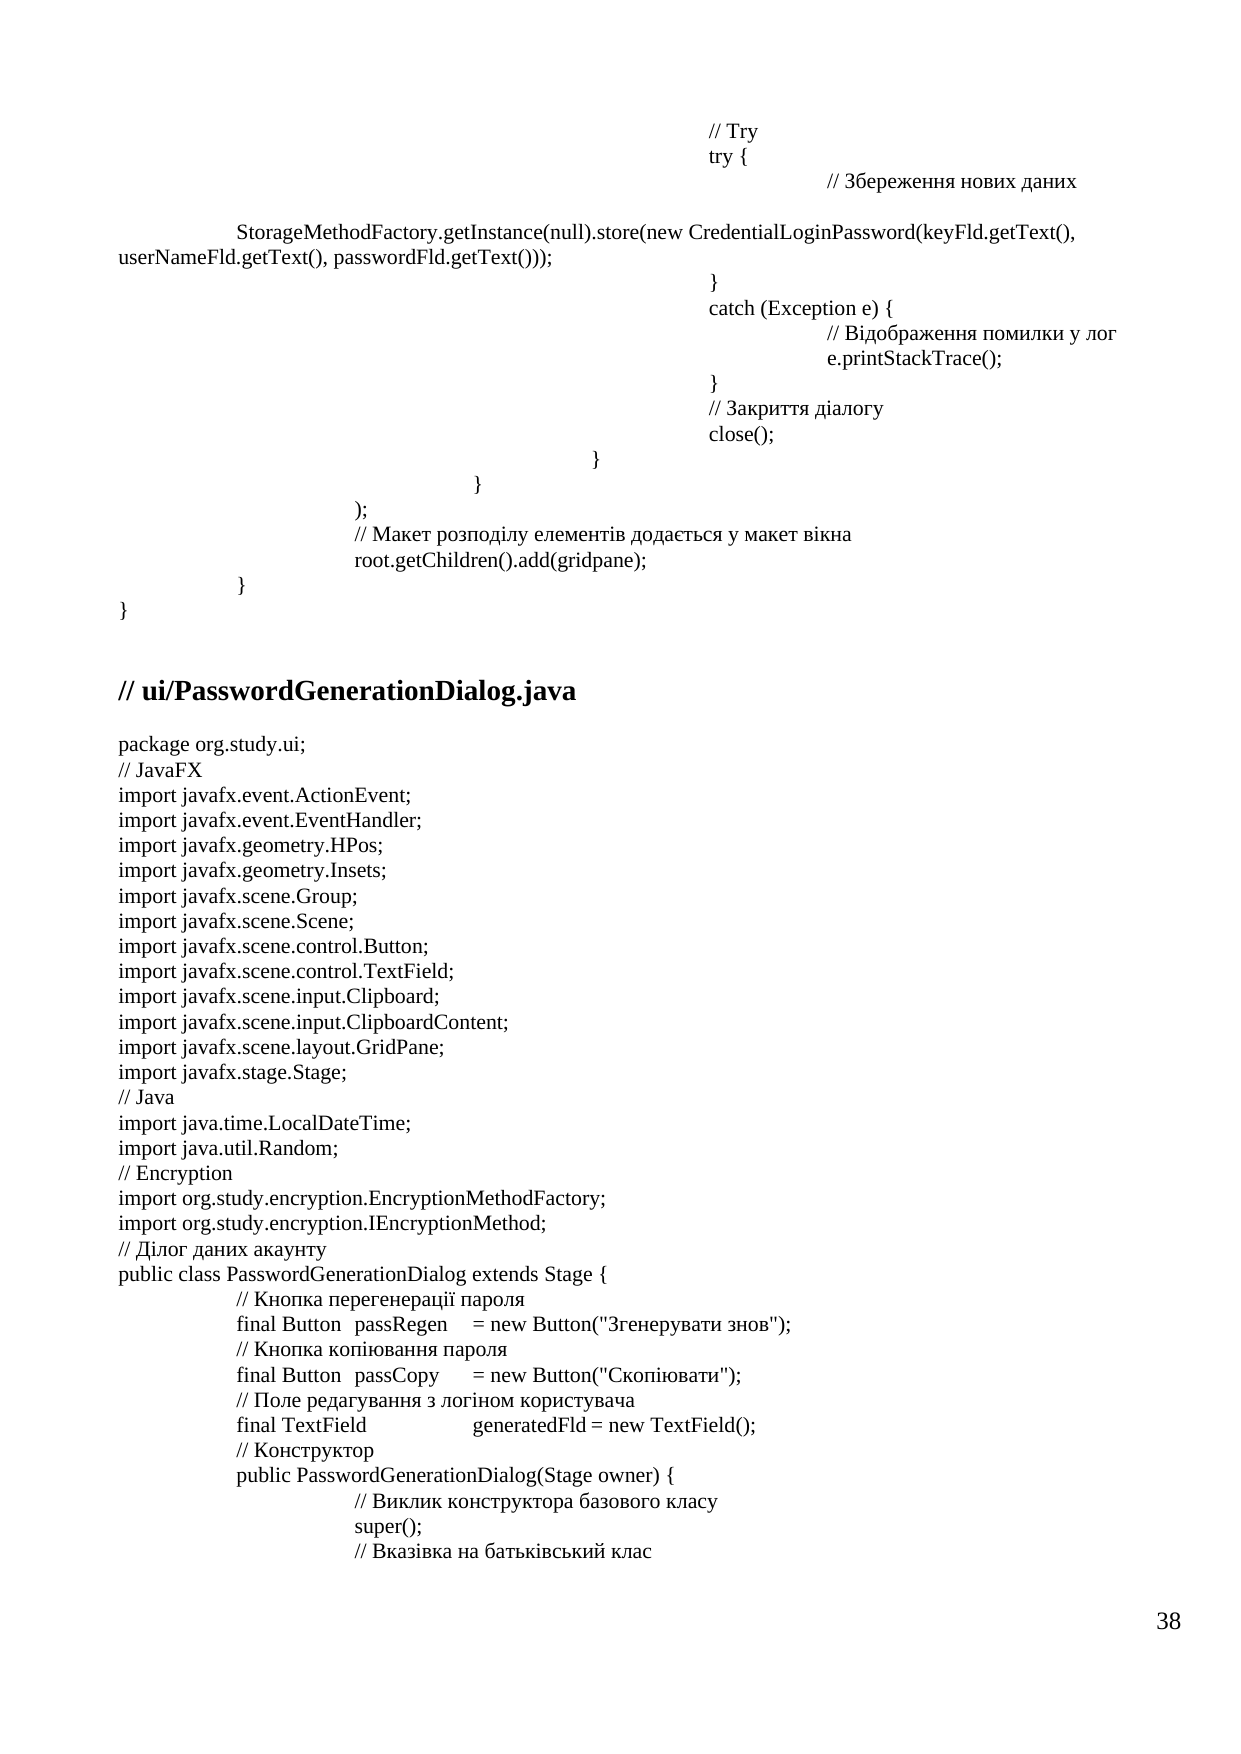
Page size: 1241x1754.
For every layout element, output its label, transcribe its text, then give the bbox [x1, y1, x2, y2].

text import java.util.Random; [118, 1135, 1181, 1160]
text import javafx.scene.layout.GridPane; [118, 1034, 1181, 1059]
text try { [118, 143, 1181, 168]
text import org.study.encryption.IEncryptionMethod; [118, 1210, 1181, 1236]
text // Виклик конструктора базового класу [118, 1488, 1181, 1513]
text import org.study.encryption.EncryptionMethodFactory; [118, 1185, 1181, 1210]
text package org.study.ui; [118, 731, 1181, 757]
text final TextField generatedFld = new TextField(); [118, 1412, 1181, 1437]
text } [118, 572, 1181, 597]
text import javafx.event.ActionEvent; [118, 782, 1181, 807]
text // Кнопка копіювання пароля [118, 1336, 1181, 1362]
text import javafx.scene.Group; [118, 883, 1181, 908]
text import javafx.geometry.HPos; [118, 832, 1181, 857]
text } [118, 471, 1181, 496]
text super(); [118, 1513, 1181, 1538]
text // Відображення помилки у лог [118, 320, 1181, 345]
text import javafx.geometry.Insets; [118, 857, 1181, 883]
text public class PasswordGenerationDialog extends Stage { [118, 1261, 1181, 1286]
text } [118, 597, 1181, 622]
text import javafx.scene.control.Button; [118, 933, 1181, 958]
text catch (Exception e) { [118, 294, 1181, 320]
text // ui/PasswordGenerationDialog.java [118, 673, 1181, 706]
text import javafx.scene.Scene; [118, 908, 1181, 933]
text StorageMethodFactory.getInstance(null).store(new CredentialLoginPassword(keyFld.getText(), userNameFld.getText(), passwordFld.getText())); [118, 194, 1181, 269]
text close(); [118, 421, 1181, 446]
text // JavaFX [118, 757, 1181, 782]
text // Try [118, 118, 1181, 143]
text } [118, 269, 1181, 294]
text import java.time.LocalDateTime; [118, 1109, 1181, 1135]
text // Encryption [118, 1160, 1181, 1185]
text public PasswordGenerationDialog(Stage owner) { [118, 1462, 1181, 1488]
text // Вказівка на батьківський клас [118, 1538, 1181, 1563]
text // Java [118, 1084, 1181, 1109]
text import javafx.stage.Stage; [118, 1059, 1181, 1084]
text // Закриття діалогу [118, 395, 1181, 421]
text // Поле редагування з логіном користувача [118, 1387, 1181, 1412]
text final Button passRegen = new Button("Згенерувати знов"); [118, 1311, 1181, 1336]
text // Збереження нових даних [118, 168, 1181, 194]
text // Кнопка перегенерації пароля [118, 1286, 1181, 1311]
text } [118, 370, 1181, 395]
text // Конструктор [118, 1437, 1181, 1462]
text // Макет розподілу елементів додається у макет вікна [118, 521, 1181, 547]
text // Ділог даних акаунту [118, 1236, 1181, 1261]
text final Button passCopy = new Button("Скопіювати"); [118, 1362, 1181, 1387]
text import javafx.event.EventHandler; [118, 807, 1181, 832]
text ); [118, 496, 1181, 521]
text root.getChildren().add(gridpane); [118, 547, 1181, 572]
text } [118, 446, 1181, 471]
text import javafx.scene.input.ClipboardContent; [118, 1009, 1181, 1034]
text import javafx.scene.control.TextField; [118, 958, 1181, 983]
text import javafx.scene.input.Clipboard; [118, 983, 1181, 1009]
text e.printStackTrace(); [118, 345, 1181, 370]
